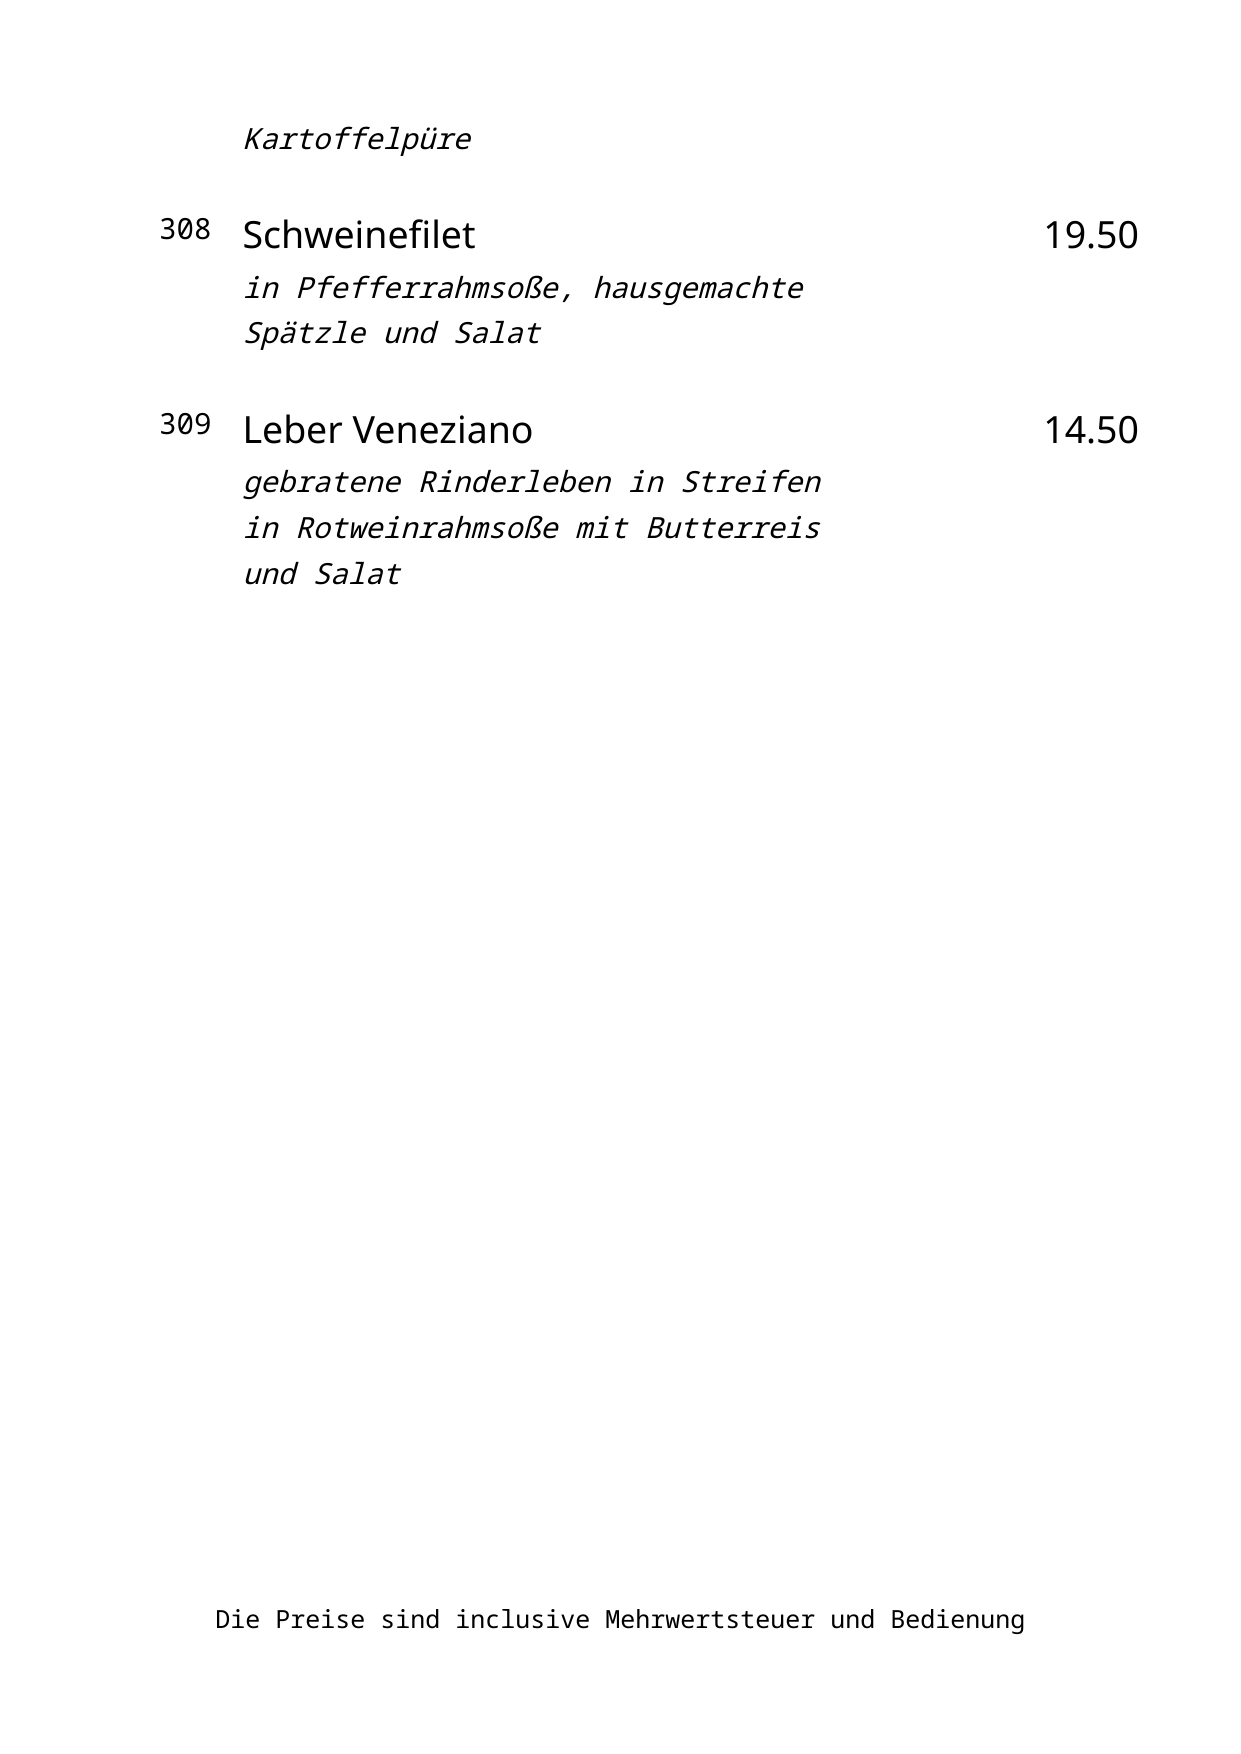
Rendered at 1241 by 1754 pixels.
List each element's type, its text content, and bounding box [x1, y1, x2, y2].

table_cell 19.50 [854, 209, 1139, 403]
table_cell Kartoffelpüre [242, 118, 854, 208]
table_cell 308 [159, 209, 242, 403]
table_cell [159, 118, 242, 208]
table_cell 14.50 [854, 403, 1139, 598]
table_cell [854, 118, 1139, 208]
table_cell Leber Veneziano gebratene Rinderleben in Streifen in Rotweinrahmsoße mit Butterreis und Salat [242, 403, 854, 598]
table_cell Schweinefilet in Pfefferrahmsoße, hausgemachte Spätzle und Salat [242, 209, 854, 403]
table_cell 309 [159, 403, 242, 598]
